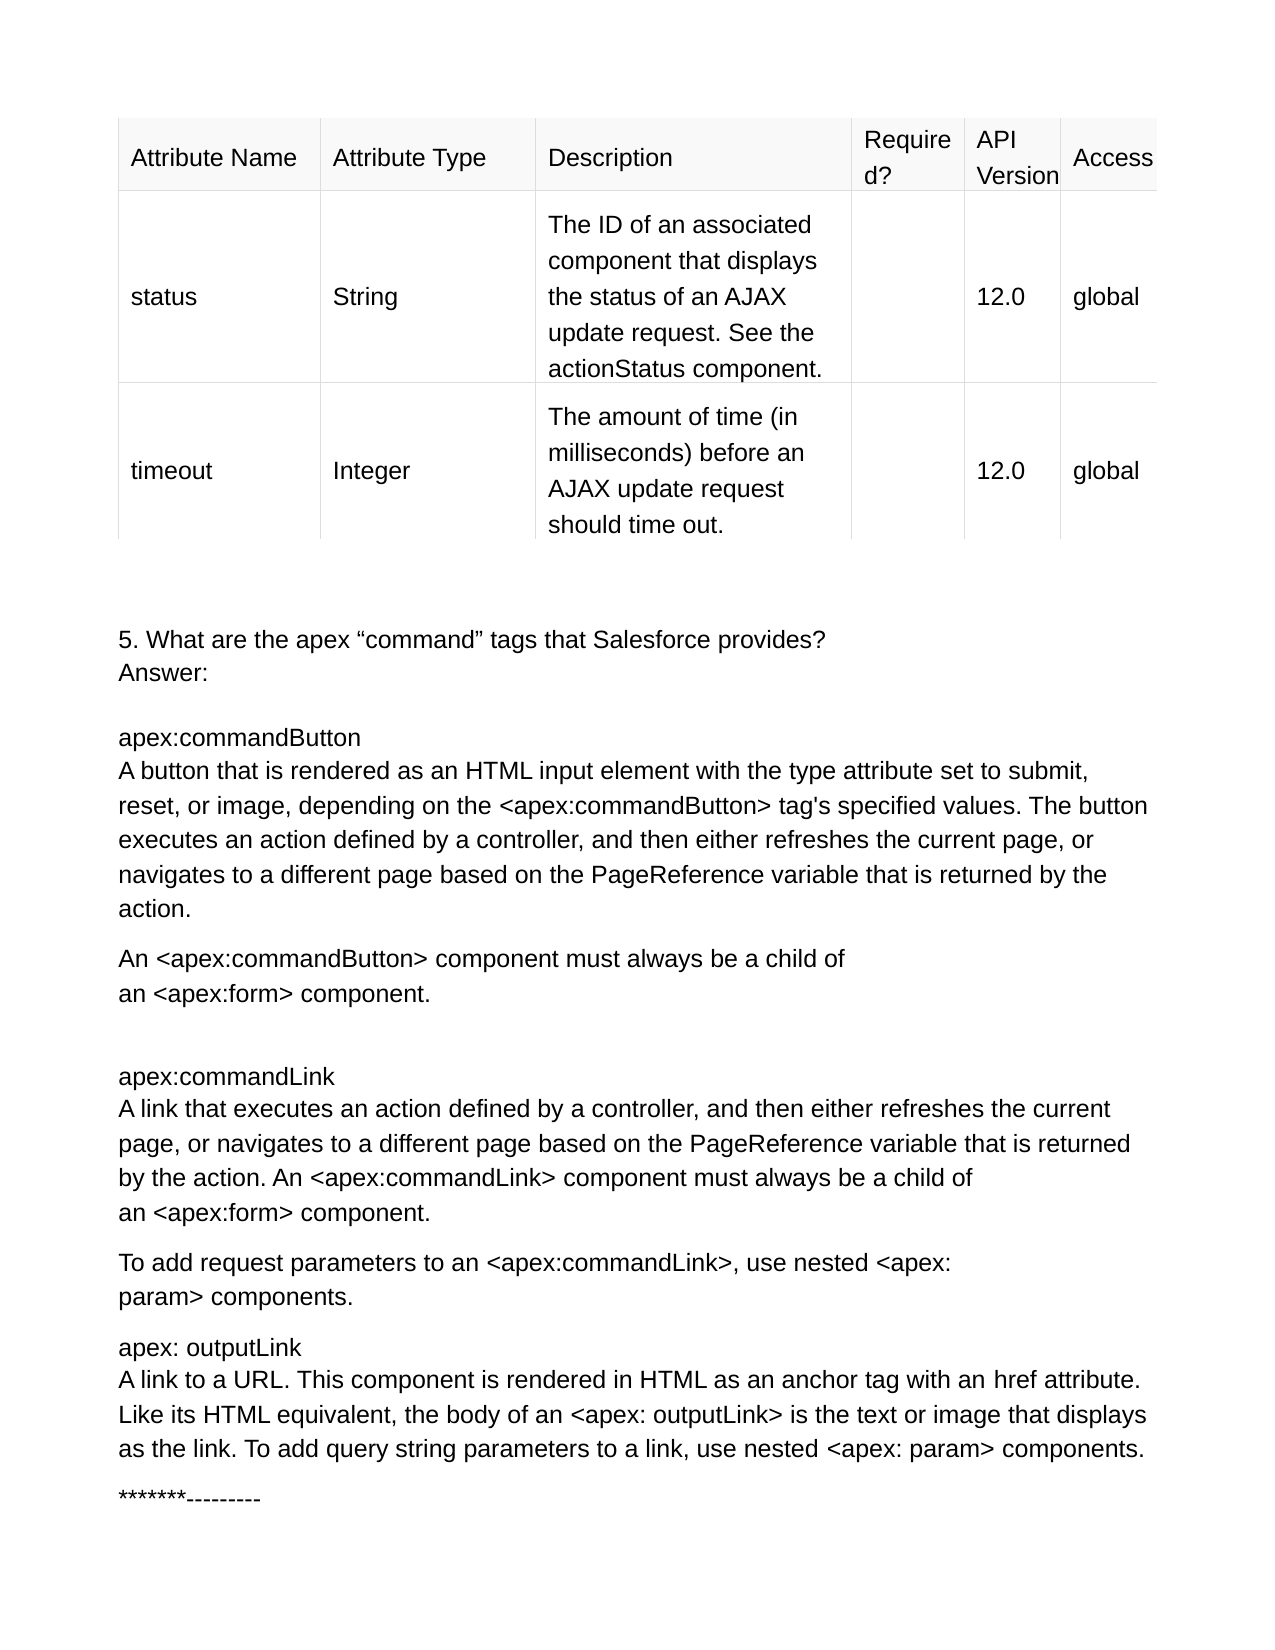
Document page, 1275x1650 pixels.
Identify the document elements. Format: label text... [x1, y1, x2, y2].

text 5. What are the apex “command” tags that Salesforce provides? [118, 625, 1157, 654]
table_header Required? [852, 118, 964, 190]
table_cell status [119, 191, 320, 382]
text A button that is rendered as an HTML input element with the type attribute set to submit, reset, or image, depending on the <apex:commandButton> tag's specified values. The button executes an action defined by a controller, and then either refreshes the current page, or navigates to a different page based on the PageReference variable that is returned by the action. [118, 756, 1157, 923]
subtitle apex:commandButton [118, 723, 1157, 752]
table_cell [852, 383, 964, 539]
table_header Description [536, 118, 851, 190]
text *******--------- [118, 1484, 1157, 1513]
table_header Attribute Name [119, 118, 320, 190]
table_cell global [1061, 191, 1157, 382]
subtitle apex: outputLink [118, 1332, 1157, 1361]
table_header API Version [965, 118, 1060, 190]
table_cell Integer [321, 383, 535, 539]
text A link that executes an action defined by a controller, and then either refreshes the current page, or navigates to a different page based on the PageReference variable that is returned by the action. An <apex:commandLink> component must always be a child of an <apex:form> component. [118, 1094, 1157, 1227]
text An <apex:commandButton> component must always be a child of an <apex:form> component. [118, 944, 1157, 1007]
table_cell String [321, 191, 535, 382]
text To add request parameters to an <apex:commandLink>, use nested <apex: param> components. [118, 1248, 1157, 1311]
table_cell [852, 191, 964, 382]
table_cell 12.0 [965, 191, 1060, 382]
table_cell global [1061, 383, 1157, 539]
text A link to a URL. This component is rendered in HTML as an anchor tag with an href attribute. Like its HTML equivalent, the body of an <apex: outputLink> is the text or image that displays as the link. To add query string parameters to a link, use nested <apex: param> components. [118, 1365, 1157, 1463]
table_cell The ID of an associated component that displays the status of an AJAX update request. See the actionStatus component. [536, 191, 851, 382]
table_cell 12.0 [965, 383, 1060, 539]
table_header Access [1061, 118, 1157, 190]
table_header Attribute Type [321, 118, 535, 190]
table_cell The amount of time (in milliseconds) before an AJAX update request should time out. [536, 383, 851, 539]
table_cell timeout [119, 383, 320, 539]
subtitle apex:commandLink [118, 1062, 1157, 1090]
text Answer: [118, 658, 1157, 686]
